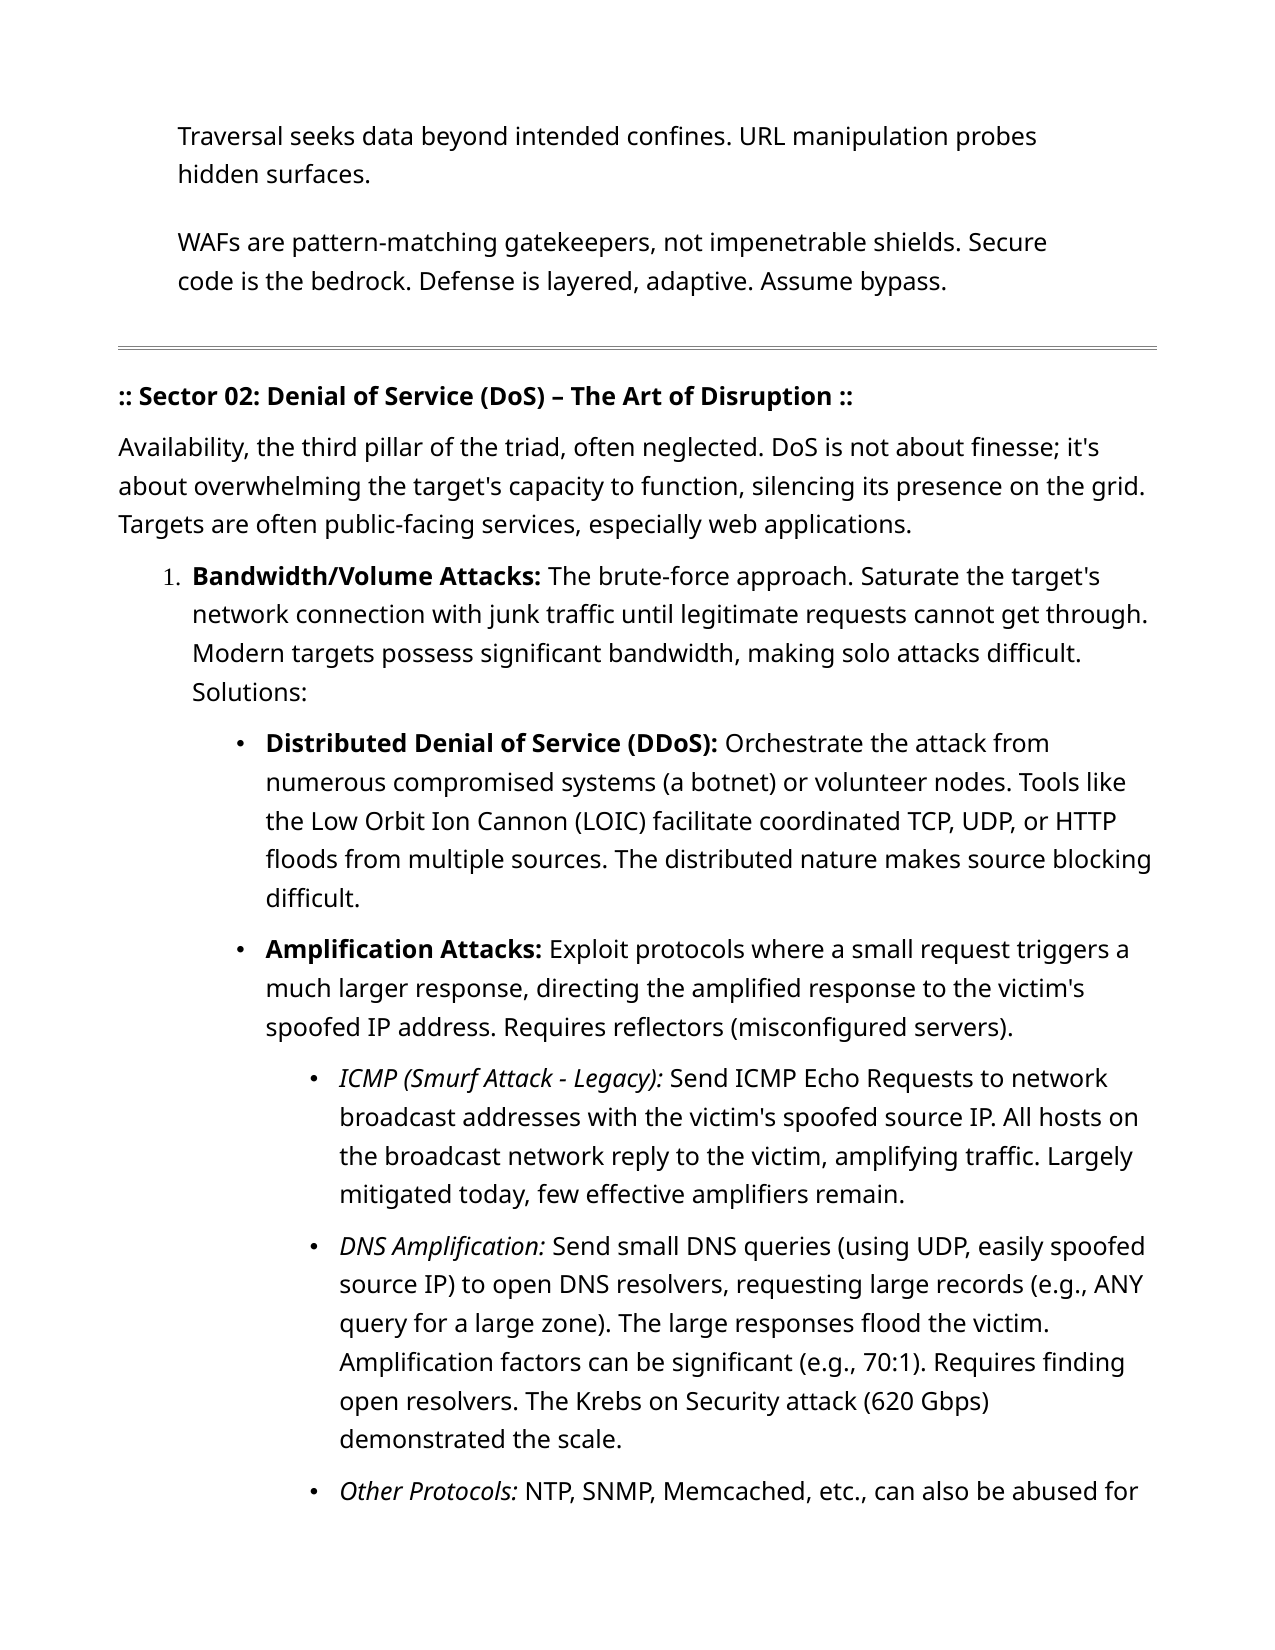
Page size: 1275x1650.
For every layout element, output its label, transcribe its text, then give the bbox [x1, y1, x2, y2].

list DNS Amplification: Send small DNS queries (using UDP, easily spoofed source IP) to open DNS resolvers, requesting large records (e.g., ANY query for a large zone). The large responses flood the victim. Amplification factors can be significant (e.g., 70:1). Requires finding open resolvers. The Krebs on Security attack (620 Gbps) demonstrated the scale. [309, 1228, 1157, 1456]
list Other Protocols: NTP, SNMP, Memcached, etc., can also be abused for [309, 1473, 1157, 1507]
list Bandwidth/Volume Attacks: The brute-force approach. Saturate the target's network connection with junk traffic until legitimate requests cannot get through. Modern targets possess significant bandwidth, making solo attacks difficult. Solutions: [162, 558, 1157, 708]
text WAFs are pattern-matching gatekeepers, not impenetrable shields. Secure code is the bedrock. Defense is layered, adaptive. Assume bypass. [177, 225, 1098, 298]
list ICMP (Smurf Attack - Legacy): Send ICMP Echo Requests to network broadcast addresses with the victim's spoofed source IP. All hosts on the broadcast network reply to the victim, amplifying traffic. Largely mitigated today, few effective amplifiers remain. [309, 1061, 1157, 1211]
list Amplification Attacks: Exploit protocols where a small request triggers a much larger response, directing the amplified response to the victim's spoofed IP address. Requires reflectors (misconfigured servers). [236, 932, 1157, 1043]
text :: Sector 02: Denial of Service (DoS) – The Art of Disruption :: [118, 378, 1157, 412]
text Traversal seeks data beyond intended confines. URL manipulation probes hidden surfaces. [177, 118, 1098, 191]
list Distributed Denial of Service (DDoS): Orchestrate the attack from numerous compromised systems (a botnet) or volunteer nodes. Tools like the Low Orbit Ion Cannon (LOIC) facilitate coordinated TCP, UDP, or HTTP floods from multiple sources. The distributed nature makes source blocking difficult. [236, 726, 1157, 915]
text Availability, the third pillar of the triad, often neglected. DoS is not about finesse; it's about overwhelming the target's capacity to function, silencing its presence on the grid. Targets are often public-facing services, especially web applications. [118, 429, 1157, 541]
